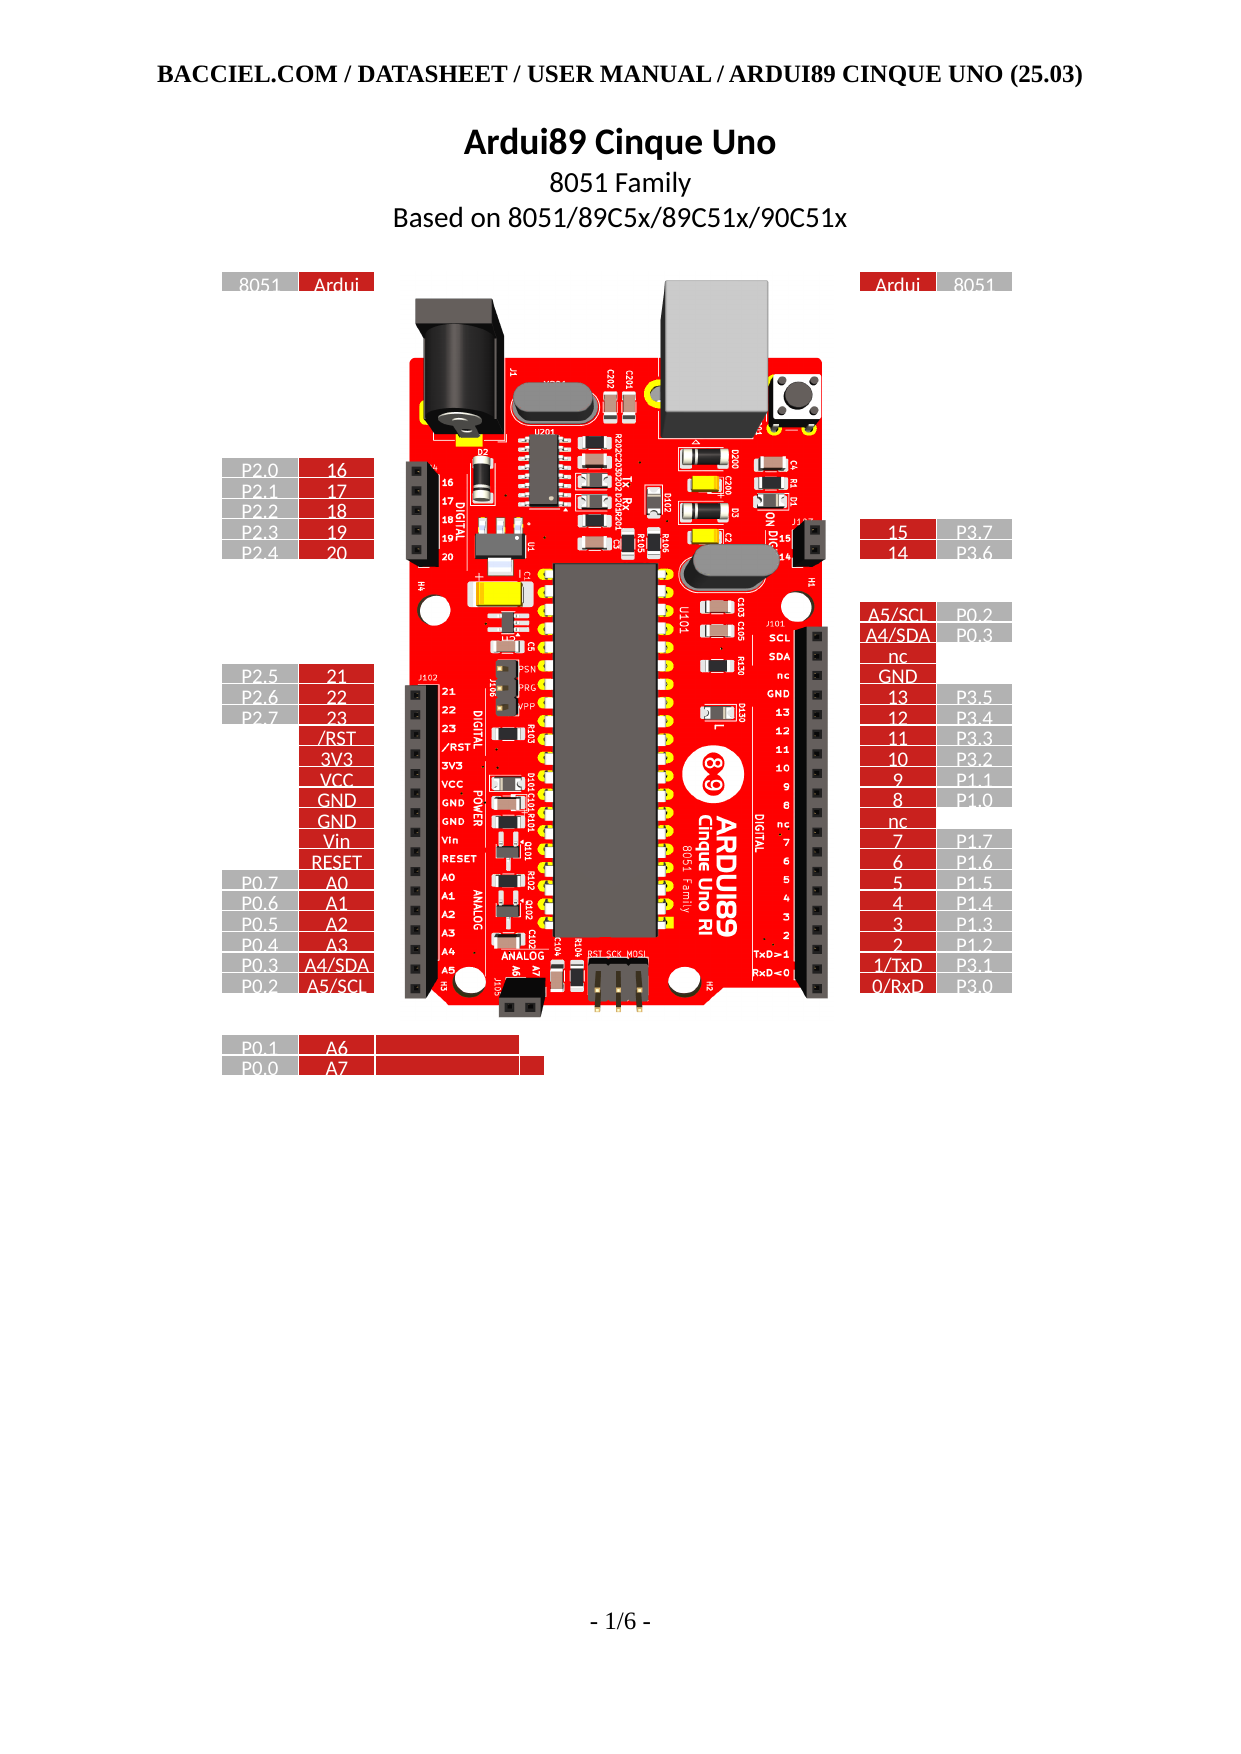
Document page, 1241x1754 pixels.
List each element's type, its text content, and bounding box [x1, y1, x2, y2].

table_cell [151, 561, 221, 580]
table_cell [1013, 623, 1077, 642]
table_cell [1078, 1056, 1240, 1075]
table_cell [1078, 932, 1240, 951]
table_cell [1078, 519, 1240, 539]
table_cell [222, 396, 298, 415]
table_cell P0.1 [222, 1035, 298, 1054]
table_cell [1, 994, 150, 1013]
table_cell nc [860, 643, 936, 663]
table_cell [1078, 746, 1240, 766]
table_cell [520, 1056, 544, 1075]
table_cell [151, 746, 221, 766]
table_cell P0.7 [222, 870, 298, 889]
table_cell [1078, 499, 1240, 518]
table_cell [1078, 973, 1240, 993]
table_cell [937, 458, 1012, 477]
table_cell 3V3 [299, 746, 374, 766]
table_cell [151, 932, 221, 951]
table_cell 1/TxD [860, 953, 936, 972]
table_cell [937, 581, 1012, 601]
text Ardui89 Cinque Uno [118, 118, 1122, 164]
table_cell P0.2 [222, 973, 298, 993]
table_cell [151, 375, 221, 394]
table_cell [1078, 478, 1240, 498]
table_cell [1013, 478, 1077, 498]
table_header [376, 272, 859, 1034]
table_cell P3.3 [937, 726, 1012, 745]
table_cell [1078, 416, 1240, 436]
table_cell [151, 623, 221, 642]
table_cell [222, 581, 298, 601]
table_cell [937, 643, 1012, 663]
table_cell [1013, 726, 1077, 745]
table_cell [520, 1035, 544, 1054]
table_cell [222, 334, 298, 353]
table_cell P1.1 [937, 767, 1012, 786]
table_cell [1078, 581, 1240, 601]
table_cell [1078, 994, 1240, 1013]
table_cell [299, 581, 374, 601]
table_cell P1.6 [937, 849, 1012, 869]
table_cell [1078, 829, 1240, 848]
table_cell [1, 623, 150, 642]
table_cell [299, 437, 374, 456]
table_cell P0.5 [222, 911, 298, 931]
table_cell [860, 416, 936, 436]
table_cell [1078, 1014, 1240, 1034]
table_cell [690, 1035, 713, 1075]
table_cell [151, 973, 221, 993]
table_cell [1013, 293, 1077, 312]
table_cell [222, 623, 298, 642]
table_cell [860, 354, 936, 374]
table_cell [1078, 870, 1240, 889]
table_cell 19 [299, 519, 374, 539]
table_cell 7 [860, 829, 936, 848]
table_cell [1013, 1014, 1077, 1034]
table_cell P2.5 [222, 664, 298, 683]
table_cell 20 [299, 540, 374, 559]
table_cell GND [860, 664, 936, 683]
table_cell P1.7 [937, 829, 1012, 848]
table_cell [151, 829, 221, 848]
table_header 8051 [937, 272, 1012, 291]
table_cell [1078, 891, 1240, 910]
table_cell 17 [299, 478, 374, 498]
table_cell [1013, 1056, 1077, 1075]
table_cell [222, 602, 298, 621]
table_cell [860, 313, 936, 333]
table_cell A4/SDA [860, 623, 936, 642]
table_cell [860, 561, 936, 580]
table_cell A6 [299, 1035, 374, 1054]
table_cell [860, 437, 936, 456]
table_cell [1013, 375, 1077, 394]
table_cell [222, 808, 298, 828]
table_cell [151, 1035, 221, 1054]
table_cell [1, 911, 150, 931]
table_cell [1078, 953, 1240, 972]
text Based on 8051/89C5x/89C51x/90C51x [118, 199, 1122, 235]
table_cell [1078, 808, 1240, 828]
table_cell [1078, 540, 1240, 559]
table_cell [937, 664, 1012, 683]
table_cell [1078, 1035, 1240, 1054]
table_cell [299, 334, 374, 353]
table_cell [1078, 293, 1240, 312]
table_cell 6 [860, 849, 936, 869]
table_cell [1013, 499, 1077, 518]
table_cell [937, 478, 1012, 498]
table_cell [937, 437, 1012, 456]
table_cell [545, 1035, 568, 1075]
table_cell RESET [299, 849, 374, 869]
table_cell P0.6 [222, 891, 298, 910]
table_cell P2.3 [222, 519, 298, 539]
table_cell [299, 375, 374, 394]
table_cell 10 [860, 746, 936, 766]
table_cell [151, 726, 221, 745]
table_cell 13 [860, 684, 936, 704]
table_header Ardui [299, 272, 374, 291]
table_cell [222, 375, 298, 394]
table_cell VCC [299, 767, 374, 786]
table_cell 12 [860, 705, 936, 724]
table_cell [1, 499, 150, 518]
table_cell P1.3 [937, 911, 1012, 931]
table_cell A5/SCL [860, 602, 936, 621]
table_cell A0 [299, 870, 374, 889]
table_cell [1078, 602, 1240, 621]
table_cell [151, 808, 221, 828]
table_cell [1, 1056, 150, 1075]
table_header [1078, 272, 1240, 291]
table_cell P1.5 [937, 870, 1012, 889]
table_cell P0.0 [222, 1056, 298, 1075]
table_cell [1, 354, 150, 374]
table_cell [1, 643, 150, 663]
table_cell /RST [299, 726, 374, 745]
table_cell P1.2 [937, 932, 1012, 951]
table_cell [1078, 623, 1240, 642]
table_cell [1013, 1035, 1077, 1054]
table_cell [1, 664, 150, 683]
table_cell P3.5 [937, 684, 1012, 704]
picture [400, 271, 834, 1021]
table_cell [860, 499, 936, 518]
table_cell [937, 1014, 1012, 1034]
table_cell [1013, 829, 1077, 848]
table_cell [151, 953, 221, 972]
table_cell [786, 1035, 810, 1075]
table_cell nc [860, 808, 936, 828]
table_cell [222, 994, 298, 1013]
table_cell GND [299, 788, 374, 807]
table_cell [1078, 684, 1240, 704]
table_cell [1, 334, 150, 353]
table_cell [1013, 746, 1077, 766]
table_cell [762, 1035, 785, 1075]
table_cell P1.4 [937, 891, 1012, 910]
table_cell [835, 1035, 859, 1075]
table_cell 21 [299, 664, 374, 683]
table_cell [1, 561, 150, 580]
table_cell [151, 849, 221, 869]
table_header [151, 272, 221, 291]
table_cell P0.4 [222, 932, 298, 951]
table_cell [937, 293, 1012, 312]
table_cell [1, 519, 150, 539]
table_cell [299, 561, 374, 580]
table_cell [1, 293, 150, 312]
table_cell P0.3 [937, 623, 1012, 642]
table_cell GND [299, 808, 374, 828]
table_cell 11 [860, 726, 936, 745]
table_cell [1013, 973, 1077, 993]
table_cell [222, 293, 298, 312]
table_cell Vin [299, 829, 374, 848]
table_cell [1013, 602, 1077, 621]
table_cell [1078, 313, 1240, 333]
table_cell [1, 973, 150, 993]
table_cell 3 [860, 911, 936, 931]
table_cell A2 [299, 911, 374, 931]
table_cell [860, 293, 936, 312]
table_cell [151, 313, 221, 333]
table_cell [641, 1035, 664, 1075]
table_cell [299, 623, 374, 642]
table_cell [1078, 911, 1240, 931]
table_cell [1013, 664, 1077, 683]
table_cell [1, 788, 150, 807]
table_cell [151, 458, 221, 477]
table_cell [1013, 788, 1077, 807]
table_cell [222, 849, 298, 869]
table_cell [222, 1014, 298, 1034]
table_cell [299, 293, 374, 312]
table_cell [1078, 375, 1240, 394]
table_cell [151, 293, 221, 312]
table_cell [151, 684, 221, 704]
table_cell [860, 1014, 936, 1034]
table_cell [151, 870, 221, 889]
table_cell [1013, 808, 1077, 828]
table_cell [860, 478, 936, 498]
table_header 8051 [222, 272, 298, 291]
table_cell [1078, 354, 1240, 374]
table_cell [1078, 561, 1240, 580]
table_cell [1013, 561, 1077, 580]
table_cell [151, 354, 221, 374]
table_cell P2.4 [222, 540, 298, 559]
table_cell [1013, 581, 1077, 601]
table_cell [299, 354, 374, 374]
table_header Ardui [860, 272, 936, 291]
table_cell [151, 994, 221, 1013]
table_cell [222, 354, 298, 374]
table_cell [618, 1035, 640, 1075]
table_cell [860, 458, 936, 477]
table_cell [1, 458, 150, 477]
table_cell [1, 891, 150, 910]
table_cell [1013, 458, 1077, 477]
table_cell [151, 891, 221, 910]
table_cell [151, 581, 221, 601]
table_cell [1, 375, 150, 394]
table_cell [1, 767, 150, 786]
table_cell P3.0 [937, 973, 1012, 993]
table_cell [1, 1014, 150, 1034]
table_cell [299, 1014, 374, 1034]
table_cell [1, 870, 150, 889]
table_cell [151, 396, 221, 415]
table_cell [860, 396, 936, 415]
text 8051 Family [118, 164, 1122, 199]
table_cell [1013, 705, 1077, 724]
table_cell [1, 746, 150, 766]
table_cell P2.1 [222, 478, 298, 498]
table_cell [1, 602, 150, 621]
table_cell [222, 313, 298, 333]
table_cell P1.0 [937, 788, 1012, 807]
table_cell P3.6 [937, 540, 1012, 559]
table_cell [222, 561, 298, 580]
table_cell [811, 1035, 834, 1075]
table_cell [151, 602, 221, 621]
table_cell [1078, 767, 1240, 786]
table_cell 16 [299, 458, 374, 477]
table_cell [222, 829, 298, 848]
table_cell [299, 602, 374, 621]
table_cell [937, 808, 1012, 828]
table_cell [151, 705, 221, 724]
table_cell [937, 334, 1012, 353]
table_cell [1013, 334, 1077, 353]
table_cell [299, 396, 374, 415]
table_cell 5 [860, 870, 936, 889]
table_cell [1, 581, 150, 601]
table_header [1013, 272, 1077, 291]
table_cell [151, 499, 221, 518]
table_cell A7 [299, 1056, 374, 1075]
table_cell [1, 932, 150, 951]
table_cell [1013, 643, 1077, 663]
table_cell [860, 994, 936, 1013]
table_cell [1013, 953, 1077, 972]
table_cell [1, 829, 150, 848]
table_cell [860, 581, 936, 601]
table_cell P3.1 [937, 953, 1012, 972]
table_cell A1 [299, 891, 374, 910]
table_cell [151, 519, 221, 539]
table_cell [937, 561, 1012, 580]
table_cell [937, 994, 1012, 1013]
table_cell [222, 416, 298, 436]
table_cell [151, 1056, 221, 1075]
table_cell [222, 726, 298, 745]
table_cell [376, 1035, 519, 1054]
table_cell [860, 375, 936, 394]
table_cell P2.7 [222, 705, 298, 724]
table_cell [1013, 313, 1077, 333]
table_cell [1013, 354, 1077, 374]
table_cell [1078, 334, 1240, 353]
table_cell P2.6 [222, 684, 298, 704]
table_cell [151, 1014, 221, 1034]
table_cell [860, 334, 936, 353]
table_cell [151, 334, 221, 353]
table_cell [1, 808, 150, 828]
table_cell [151, 478, 221, 498]
table_cell [1013, 911, 1077, 931]
table_cell [1013, 540, 1077, 559]
table_cell [1013, 932, 1077, 951]
table_cell [1078, 788, 1240, 807]
table_cell [1013, 870, 1077, 889]
table_cell [1, 849, 150, 869]
table_cell [860, 1056, 936, 1075]
table_cell P0.2 [937, 602, 1012, 621]
table_header [1, 272, 150, 291]
table_cell 18 [299, 499, 374, 518]
table_cell P3.2 [937, 746, 1012, 766]
table_cell 2 [860, 932, 936, 951]
table_cell [1, 1035, 150, 1054]
table_cell [222, 437, 298, 456]
table_cell [1, 313, 150, 333]
table_cell 8 [860, 788, 936, 807]
table_cell [1, 684, 150, 704]
table_cell [1013, 437, 1077, 456]
table_cell P2.0 [222, 458, 298, 477]
table_cell 15 [860, 519, 936, 539]
table_cell [593, 1035, 617, 1075]
table_cell [151, 643, 221, 663]
table_cell [1013, 849, 1077, 869]
table_cell [1078, 849, 1240, 869]
table_cell [1078, 705, 1240, 724]
table_cell [299, 643, 374, 663]
table_cell [937, 354, 1012, 374]
table_cell [714, 1035, 738, 1075]
table_cell [376, 1056, 519, 1075]
table_cell [151, 911, 221, 931]
table_cell [1078, 437, 1240, 456]
table_cell [1078, 726, 1240, 745]
table_cell [1013, 684, 1077, 704]
table_cell [299, 994, 374, 1013]
table_cell [1013, 767, 1077, 786]
table_cell P3.7 [937, 519, 1012, 539]
table_cell [222, 746, 298, 766]
table_cell 23 [299, 705, 374, 724]
table_cell P3.4 [937, 705, 1012, 724]
table_cell P0.3 [222, 953, 298, 972]
table_cell [665, 1035, 689, 1075]
table_cell A5/SCL [299, 973, 374, 993]
table_cell [1, 478, 150, 498]
table_cell [151, 416, 221, 436]
table_cell [1, 953, 150, 972]
table_cell [299, 313, 374, 333]
table_cell 22 [299, 684, 374, 704]
table_cell [1, 396, 150, 415]
table_cell [937, 1056, 1012, 1075]
table_cell [937, 1035, 1012, 1054]
table_cell [937, 313, 1012, 333]
table_cell [151, 664, 221, 683]
table_cell A3 [299, 932, 374, 951]
table_cell [1013, 416, 1077, 436]
table_cell [1078, 643, 1240, 663]
table_cell [860, 1035, 936, 1054]
table_cell P2.2 [222, 499, 298, 518]
table_cell [1, 726, 150, 745]
table_cell [1, 437, 150, 456]
table_cell [151, 437, 221, 456]
table_cell [299, 416, 374, 436]
table_cell [151, 767, 221, 786]
table_cell [222, 643, 298, 663]
table_cell 9 [860, 767, 936, 786]
table_cell [1, 705, 150, 724]
table_cell [151, 540, 221, 559]
table_cell 0/RxD [860, 973, 936, 993]
table_cell [937, 499, 1012, 518]
table_cell 14 [860, 540, 936, 559]
table_cell [1, 416, 150, 436]
table_cell [569, 1035, 592, 1075]
table_cell [222, 767, 298, 786]
table_cell [151, 788, 221, 807]
table_cell [937, 375, 1012, 394]
table_cell A4/SDA [299, 953, 374, 972]
table_cell [937, 416, 1012, 436]
table_cell [1013, 891, 1077, 910]
table_cell [1078, 664, 1240, 683]
table_cell [1013, 519, 1077, 539]
table_cell [1078, 458, 1240, 477]
table_cell [739, 1035, 761, 1075]
table_cell [1013, 396, 1077, 415]
table_cell 4 [860, 891, 936, 910]
table_cell [1, 540, 150, 559]
table_cell [1078, 396, 1240, 415]
table_cell [937, 396, 1012, 415]
table_cell [1013, 994, 1077, 1013]
table_cell [222, 788, 298, 807]
